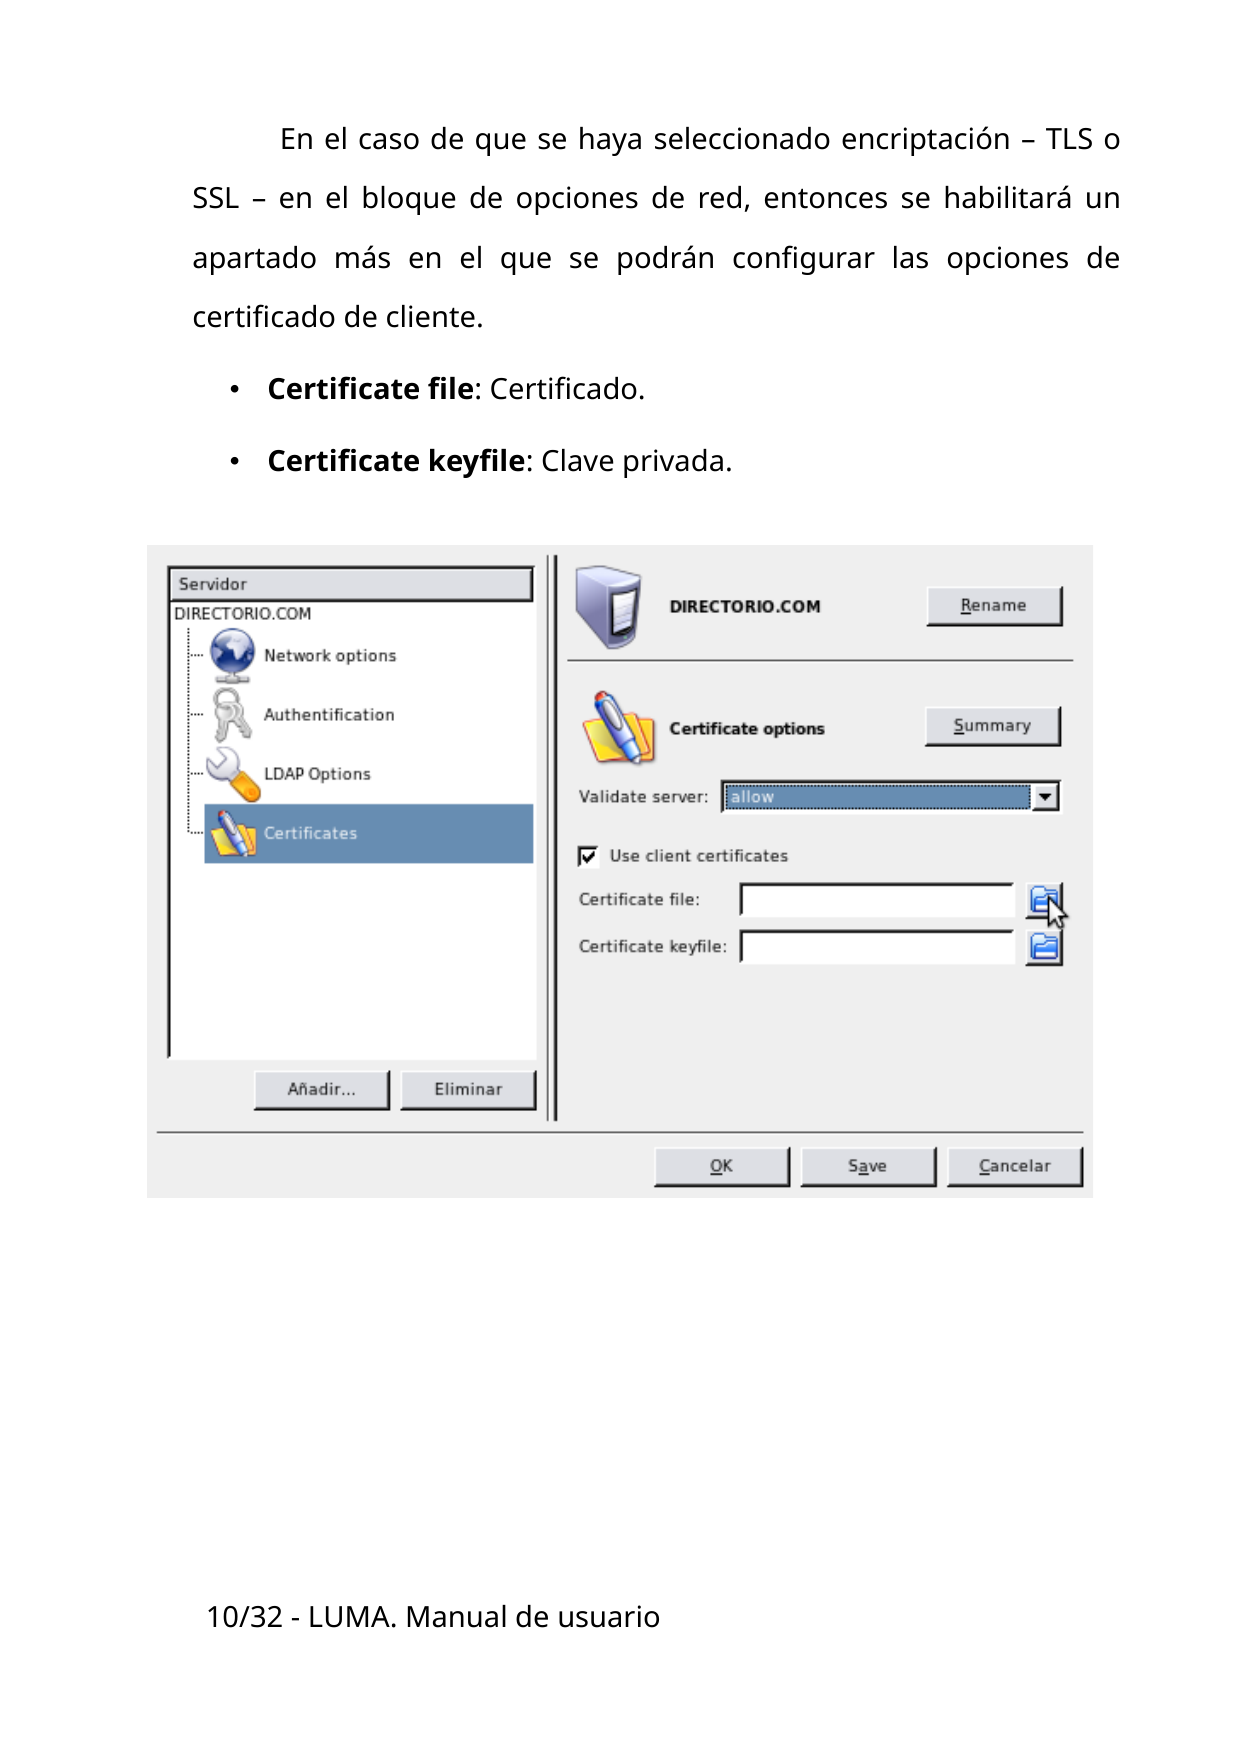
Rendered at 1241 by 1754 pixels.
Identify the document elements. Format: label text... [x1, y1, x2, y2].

list Certificate file: Certificado. [229, 368, 1122, 408]
list Certificate keyfile: Clave privada. [229, 441, 1122, 480]
picture [147, 545, 1094, 1198]
text En el caso de que se haya seleccionado encriptación – TLS o SSL – en el bloque de opciones de red, entonces se habilitará un apartado más en el que se podrán configurar las opciones de certificado de cliente. [192, 118, 1122, 336]
